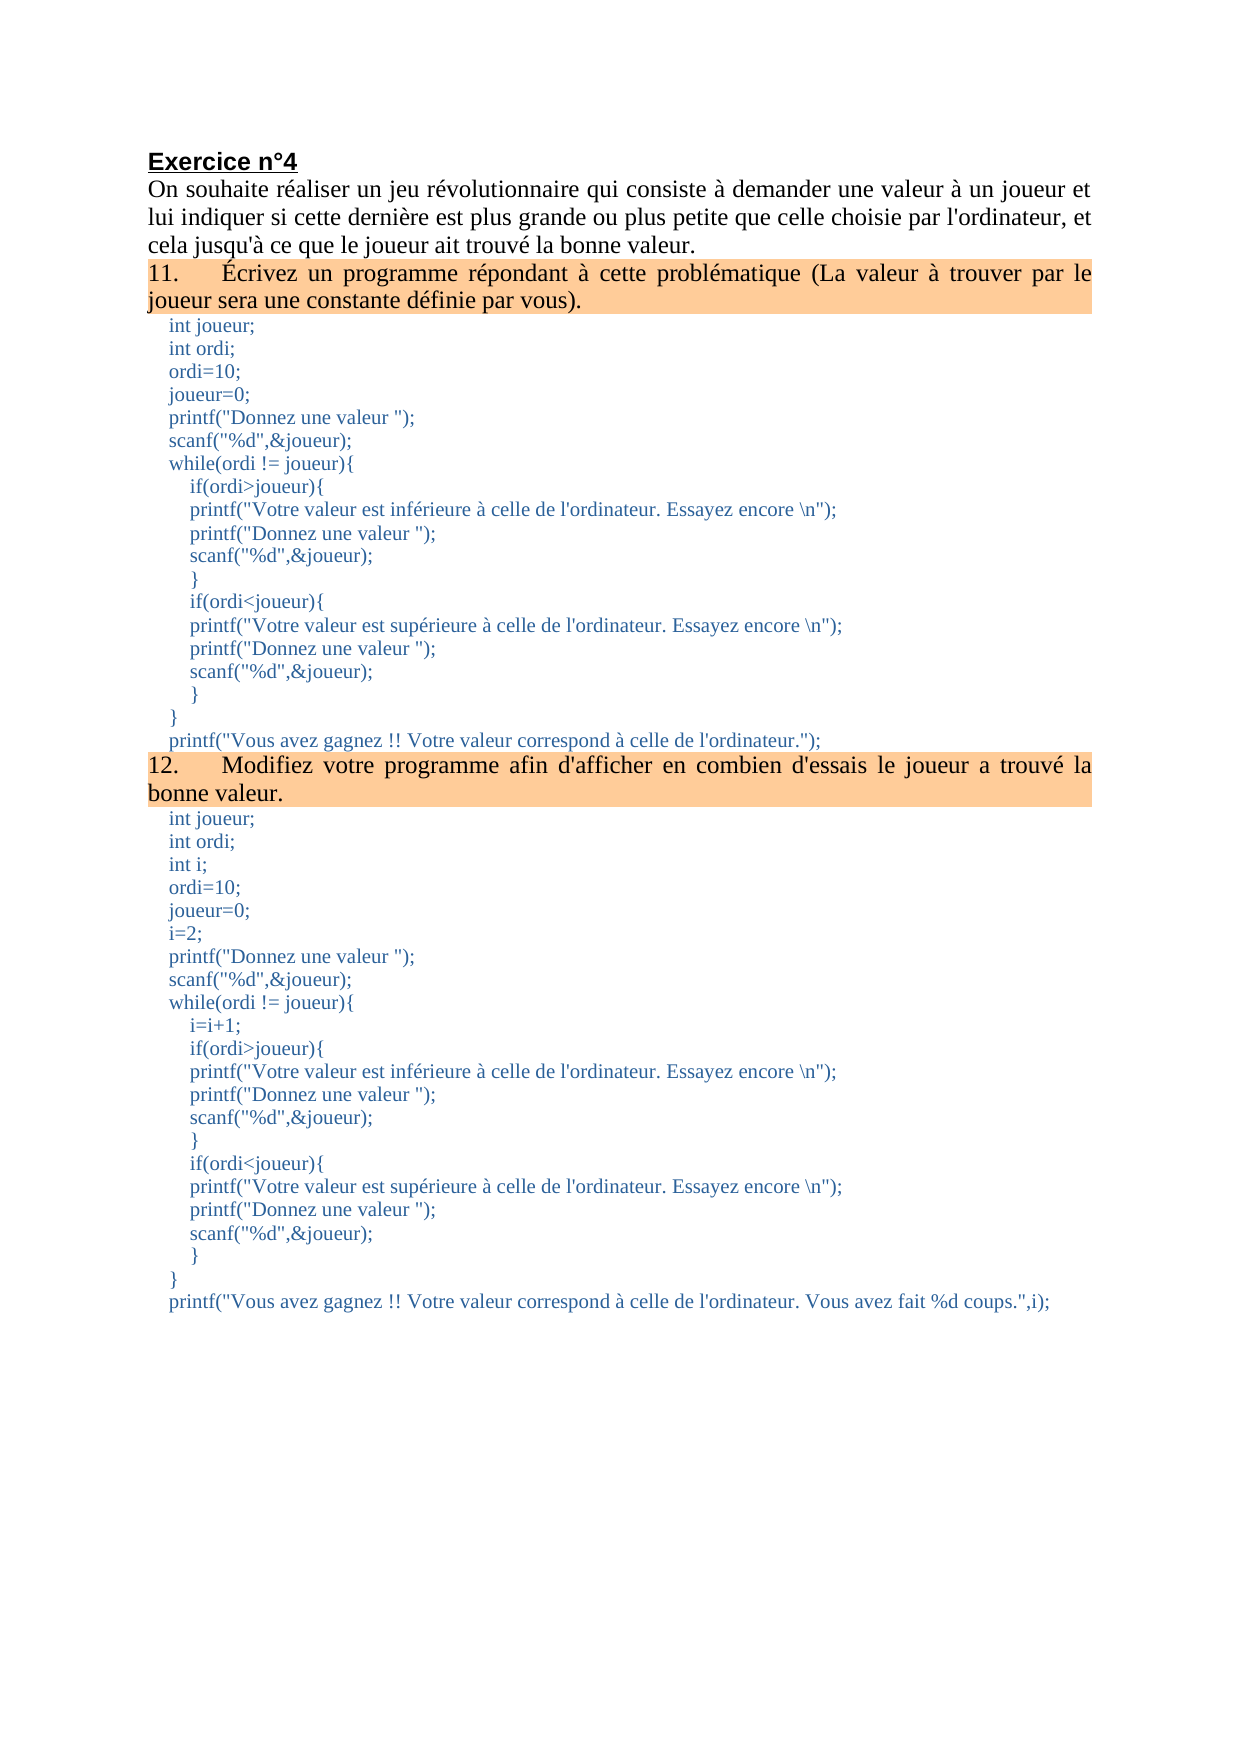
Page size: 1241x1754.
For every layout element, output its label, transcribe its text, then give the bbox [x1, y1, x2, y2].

text On souhaite réaliser un jeu révolutionnaire qui consiste à demander une valeur à un joueur et lui indiquer si cette dernière est plus grande ou plus petite que celle choisie par l'ordinateur, et cela jusqu'à ce que le joueur ait trouvé la bonne valeur. [148, 176, 1092, 259]
text if(ordi>joueur){ [148, 1037, 1092, 1060]
text int joueur; [148, 807, 1092, 830]
text ordi=10; [148, 876, 1092, 899]
text printf("Votre valeur est supérieure à celle de l'ordinateur. Essayez encore \n"); [148, 613, 1092, 636]
text joueur=0; [148, 383, 1092, 406]
text scanf("%d",&joueur); [148, 1106, 1092, 1129]
text printf("Vous avez gagnez !! Votre valeur correspond à celle de l'ordinateur."); [148, 728, 1092, 752]
text printf("Votre valeur est inférieure à celle de l'ordinateur. Essayez encore \n"); [148, 498, 1092, 521]
text joueur=0; [148, 899, 1092, 922]
text scanf("%d",&joueur); [148, 429, 1092, 452]
text } [148, 1244, 1092, 1267]
text i=i+1; [148, 1014, 1092, 1037]
text scanf("%d",&joueur); [148, 968, 1092, 991]
text printf("Vous avez gagnez !! Votre valeur correspond à celle de l'ordinateur. Vous avez fait %d coups.",i); [148, 1290, 1092, 1313]
text } [148, 567, 1092, 590]
text if(ordi>joueur){ [148, 475, 1092, 498]
text printf("Donnez une valeur "); [148, 1083, 1092, 1106]
subtitle Exercice n°4 [148, 148, 1092, 176]
text i=2; [148, 922, 1092, 945]
text } [148, 682, 1092, 706]
text int ordi; [148, 337, 1092, 360]
text while(ordi != joueur){ [148, 452, 1092, 475]
text } [148, 1129, 1092, 1152]
text printf("Votre valeur est supérieure à celle de l'ordinateur. Essayez encore \n"); [148, 1175, 1092, 1198]
text if(ordi<joueur){ [148, 1152, 1092, 1175]
text int i; [148, 853, 1092, 876]
text scanf("%d",&joueur); [148, 1221, 1092, 1244]
text } [148, 706, 1092, 728]
text if(ordi<joueur){ [148, 590, 1092, 613]
text printf("Donnez une valeur "); [148, 945, 1092, 968]
list Écrivez un programme répondant à cette problématique (La valeur à trouver par le joueur sera une constante définie par vous). [148, 259, 1092, 314]
text printf("Votre valeur est inférieure à celle de l'ordinateur. Essayez encore \n"); [148, 1060, 1092, 1083]
text printf("Donnez une valeur "); [148, 1198, 1092, 1221]
text int ordi; [148, 830, 1092, 853]
text ordi=10; [148, 360, 1092, 383]
text printf("Donnez une valeur "); [148, 406, 1092, 429]
text } [148, 1267, 1092, 1290]
text scanf("%d",&joueur); [148, 659, 1092, 682]
text int joueur; [148, 314, 1092, 337]
text printf("Donnez une valeur "); [148, 521, 1092, 544]
text scanf("%d",&joueur); [148, 544, 1092, 567]
text while(ordi != joueur){ [148, 991, 1092, 1014]
list Modifiez votre programme afin d'afficher en combien d'essais le joueur a trouvé la bonne valeur. [148, 752, 1092, 807]
text printf("Donnez une valeur "); [148, 636, 1092, 659]
